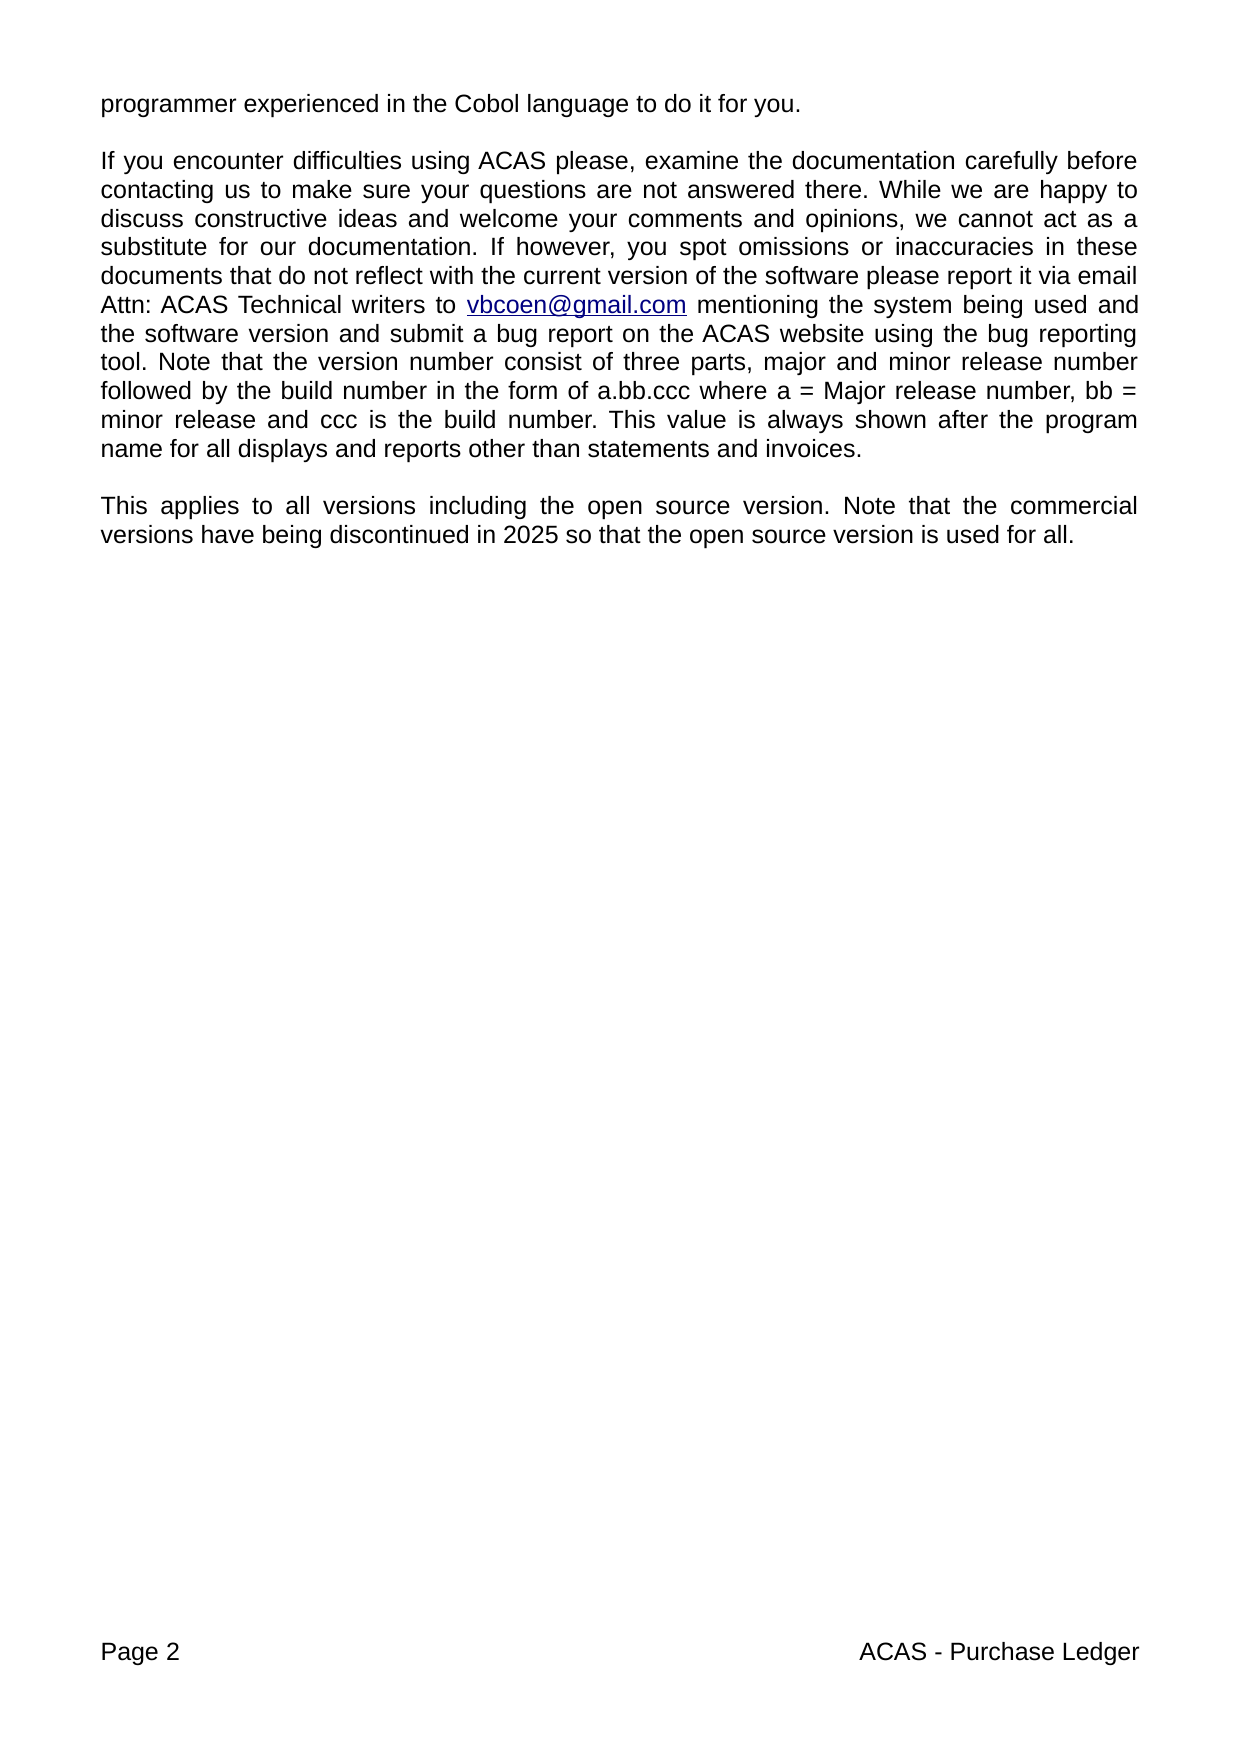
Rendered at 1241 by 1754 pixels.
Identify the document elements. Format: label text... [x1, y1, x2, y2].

text This applies to all versions including the open source version. Note that the commercial versions have being discontinued in 2025 so that the open source version is used for all. [100, 491, 1140, 548]
text If you encounter difficulties using ACAS please, examine the documentation carefully before contacting us to make sure your questions are not answered there. While we are happy to discuss constructive ideas and welcome your comments and opinions, we cannot act as a substitute for our documentation. If however, you spot omissions or inaccuracies in these documents that do not reflect with the current version of the software please report it via email Attn: ACAS Technical writers to vbcoen@gmail.com mentioning the system being used and the software version and submit a bug report on the ACAS website using the bug reporting tool. Note that the version number consist of three parts, major and minor release number followed by the build number in the form of a.bb.ccc where a = Major release number, bb = minor release and ccc is the build number. This value is always shown after the program name for all displays and reports other than statements and invoices. [100, 146, 1140, 462]
text programmer experienced in the Cobol language to do it for you. [100, 88, 1140, 117]
